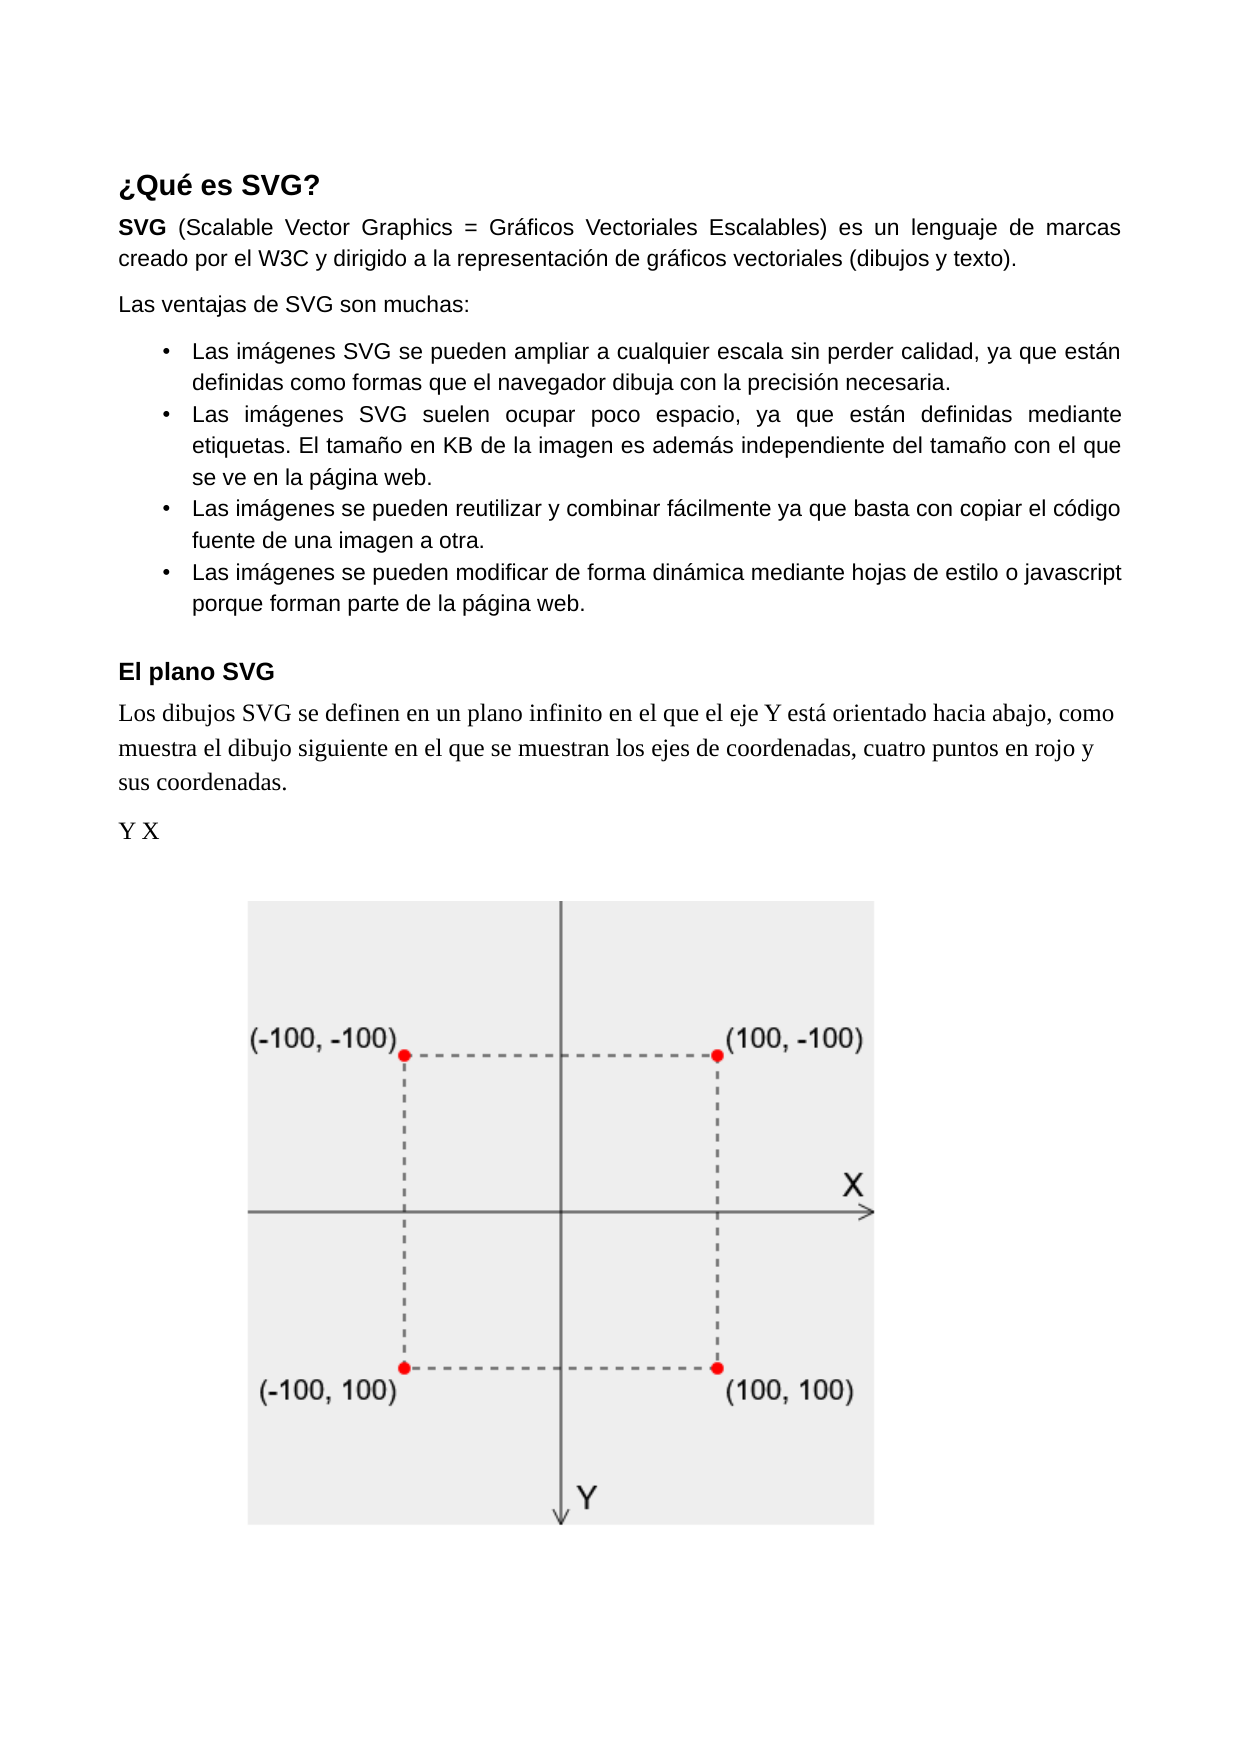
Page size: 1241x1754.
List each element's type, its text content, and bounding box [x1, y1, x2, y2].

subtitle ¿Qué es SVG? [118, 168, 1122, 201]
text Las ventajas de SVG son muchas: [118, 291, 1122, 318]
picture [246, 901, 879, 1536]
list Las imágenes se pueden reutilizar y combinar fácilmente ya que basta con copiar el código fuente de una imagen a otra. [162, 495, 1122, 553]
text SVG (Scalable Vector Graphics = Gráficos Vectoriales Escalables) es un lenguaje de marcas creado por el W3C y dirigido a la representación de gráficos vectoriales (dibujos y texto). [118, 214, 1122, 272]
text Los dibujos SVG se definen en un plano infinito en el que el eje Y está orientado hacia abajo, como muestra el dibujo siguiente en el que se muestran los ejes de coordenadas, cuatro puntos en rojo y sus coordenadas. [118, 698, 1122, 796]
list Las imágenes SVG suelen ocupar poco espacio, ya que están definidas mediante etiquetas. El tamaño en KB de la imagen es además independiente del tamaño con el que se ve en la página web. [162, 401, 1122, 490]
list Las imágenes se pueden modificar de forma dinámica mediante hojas de estilo o javascript porque forman parte de la página web. [162, 558, 1122, 616]
subtitle El plano SVG [118, 657, 1122, 686]
list Las imágenes SVG se pueden ampliar a cualquier escala sin perder calidad, ya que están definidas como formas que el navegador dibuja con la precisión necesaria. [162, 338, 1122, 396]
text Y X [118, 816, 1122, 845]
